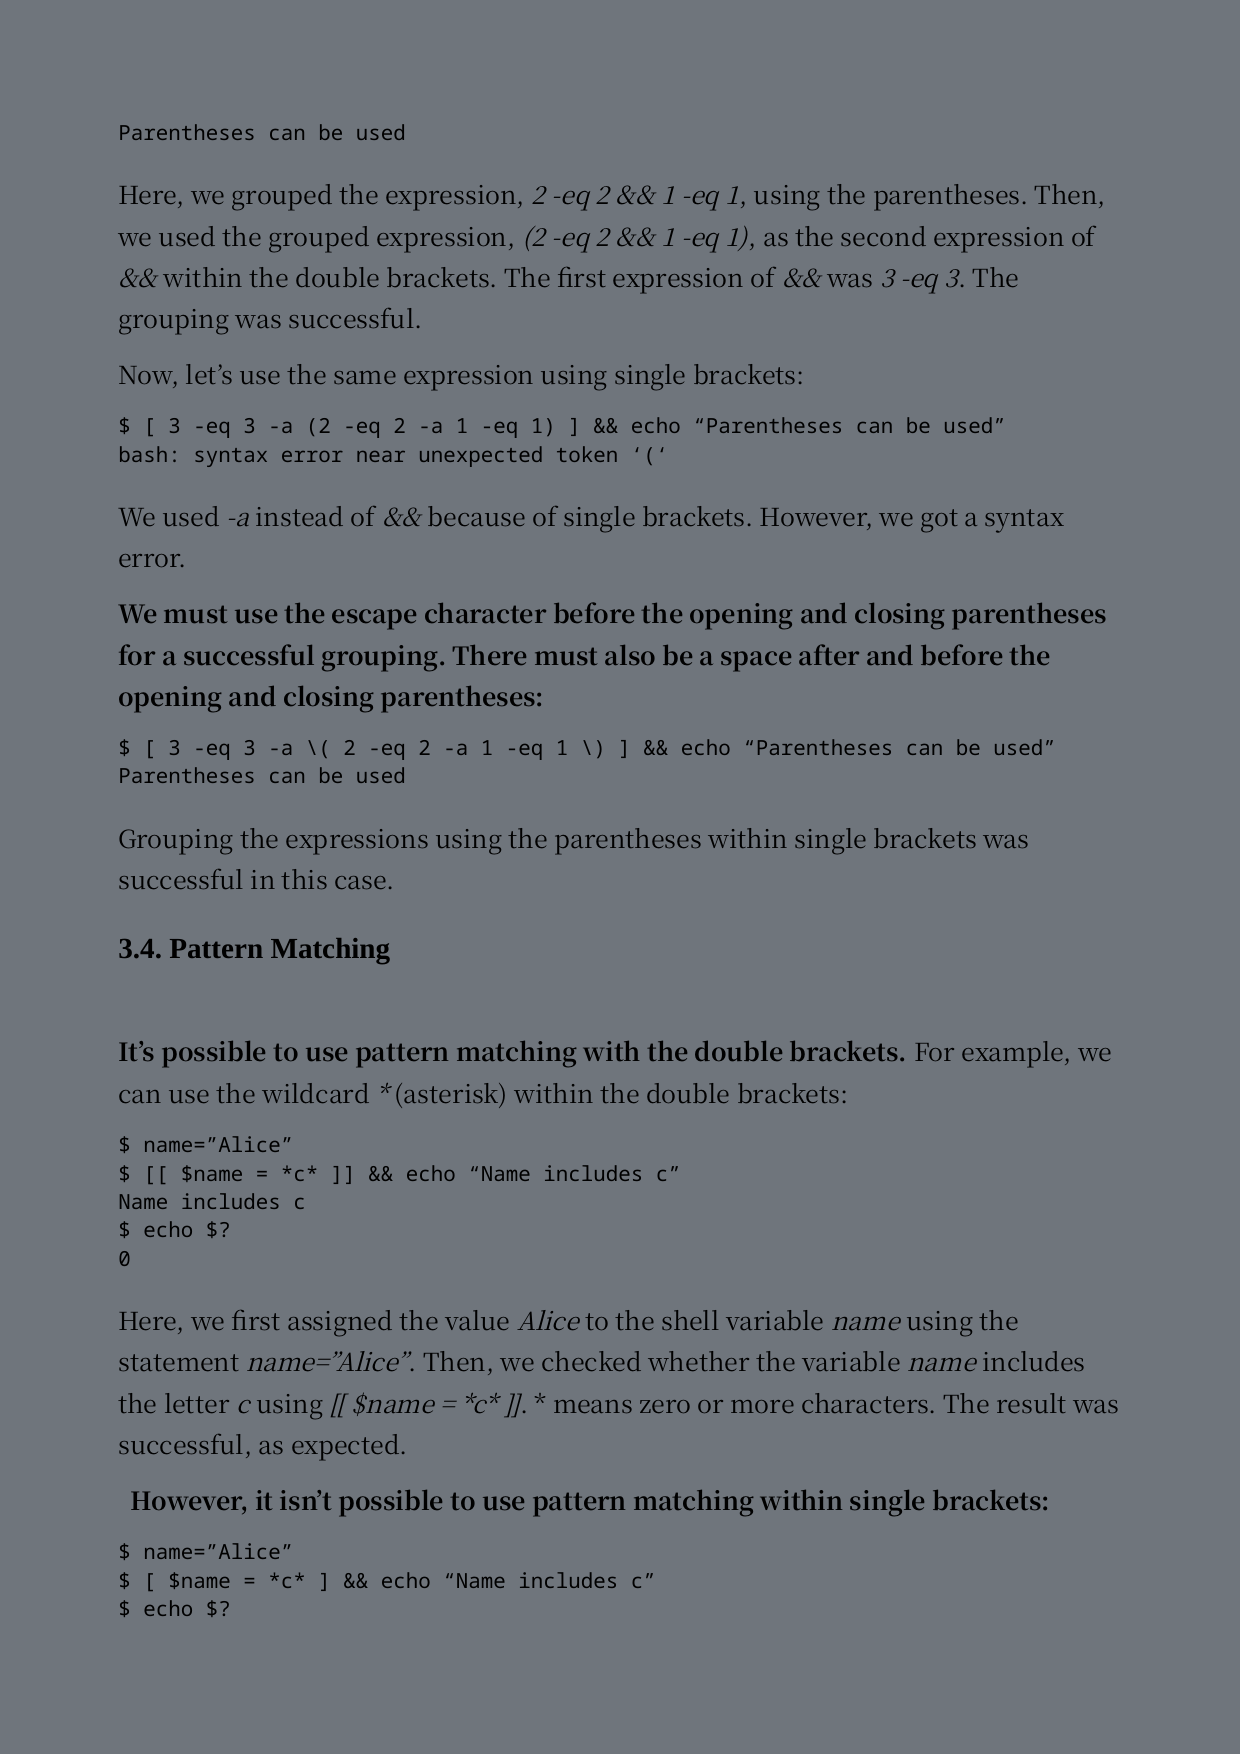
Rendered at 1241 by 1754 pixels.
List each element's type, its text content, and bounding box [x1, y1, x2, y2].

text bash: syntax error near unexpected token ‘(‘ [118, 440, 1122, 468]
text $ echo $? [118, 1594, 1122, 1623]
text Name includes c [118, 1187, 1122, 1216]
text Now, let’s use the same expression using single brackets: [118, 356, 1122, 392]
text $ name=”Alice” [118, 1130, 1122, 1159]
text $ [ 3 -eq 3 -a (2 -eq 2 -a 1 -eq 1) ] && echo “Parentheses can be used” [118, 411, 1122, 440]
text 0 [118, 1244, 1122, 1272]
text Grouping the expressions using the parentheses within single brackets was successful in this case. [118, 819, 1122, 897]
text However, it isn’t possible to use pattern matching within single brackets: [131, 1481, 1109, 1517]
text $ echo $? [118, 1216, 1122, 1244]
text Parentheses can be used [118, 118, 1122, 147]
text $ [ 3 -eq 3 -a \( 2 -eq 2 -a 1 -eq 1 \) ] && echo “Parentheses can be used” [118, 733, 1122, 762]
text It’s possible to use pattern matching with the double brackets. For example, we can use the wildcard * (asterisk) within the double brackets: [118, 1033, 1122, 1110]
text Parentheses can be used [118, 762, 1122, 790]
text We used -a instead of && because of single brackets. However, we got a syntax error. [118, 498, 1122, 575]
text $ name=”Alice” [118, 1537, 1122, 1566]
text $ [[ $name = *c* ]] && echo “Name includes c” [118, 1159, 1122, 1187]
text We must use the escape character before the opening and closing parentheses for a successful grouping. There must also be a space after and before the opening and closing parentheses: [118, 595, 1122, 713]
text Here, we first assigned the value Alice to the shell variable name using the statement name=”Alice”. Then, we checked whether the variable name includes the letter c using [[ $name = *c* ]]. * means zero or more characters. The result was successful, as expected. [118, 1302, 1122, 1462]
text $ [ $name = *c* ] && echo “Name includes c” [118, 1566, 1122, 1594]
subtitle 3.4. Pattern Matching [118, 931, 1122, 965]
text Here, we grouped the expression, 2 -eq 2 && 1 -eq 1, using the parentheses. Then, we used the grouped expression, (2 -eq 2 && 1 -eq 1), as the second expression of && within the double brackets. The first expression of && was 3 -eq 3. The grouping was successful. [118, 176, 1122, 336]
